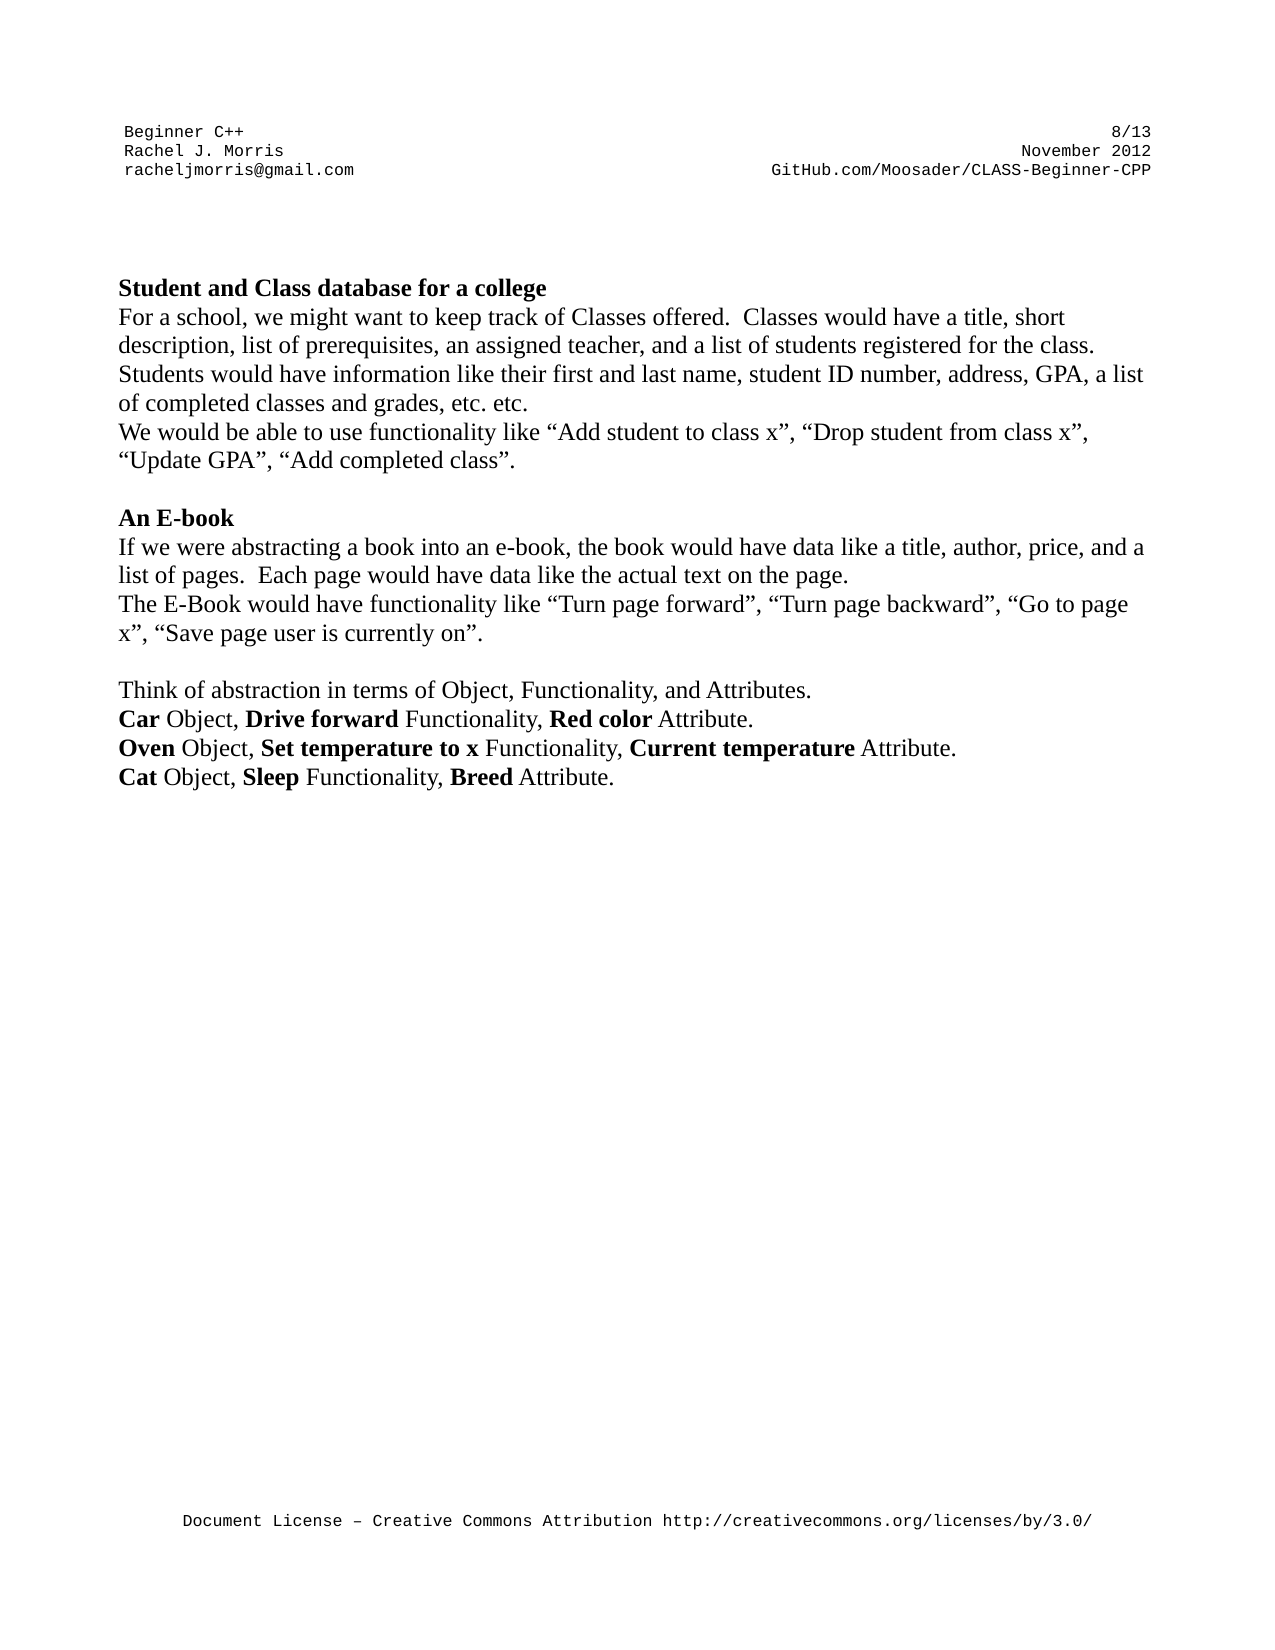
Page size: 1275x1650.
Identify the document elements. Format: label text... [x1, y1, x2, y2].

text The E-Book would have functionality like “Turn page forward”, “Turn page backward”, “Go to page x”, “Save page user is currently on”. [118, 589, 1157, 647]
text Car Object, Drive forward Functionality, Red color Attribute. [118, 704, 1157, 733]
text Oven Object, Set temperature to x Functionality, Current temperature Attribute. [118, 733, 1157, 762]
text If we were abstracting a book into an e-book, the book would have data like a title, author, price, and a list of pages. Each page would have data like the actual text on the page. [118, 532, 1157, 589]
text Student and Class database for a college [118, 273, 1157, 302]
text We would be able to use functionality like “Add student to class x”, “Drop student from class x”, “Update GPA”, “Add completed class”. [118, 417, 1157, 474]
text Think of abstraction in terms of Object, Functionality, and Attributes. [118, 676, 1157, 704]
text Cat Object, Sleep Functionality, Breed Attribute. [118, 762, 1157, 791]
text Students would have information like their first and last name, student ID number, address, GPA, a list of completed classes and grades, etc. etc. [118, 359, 1157, 417]
text For a school, we might want to keep track of Classes offered. Classes would have a title, short description, list of prerequisites, an assigned teacher, and a list of students registered for the class. [118, 302, 1157, 359]
text An E-book [118, 503, 1157, 532]
